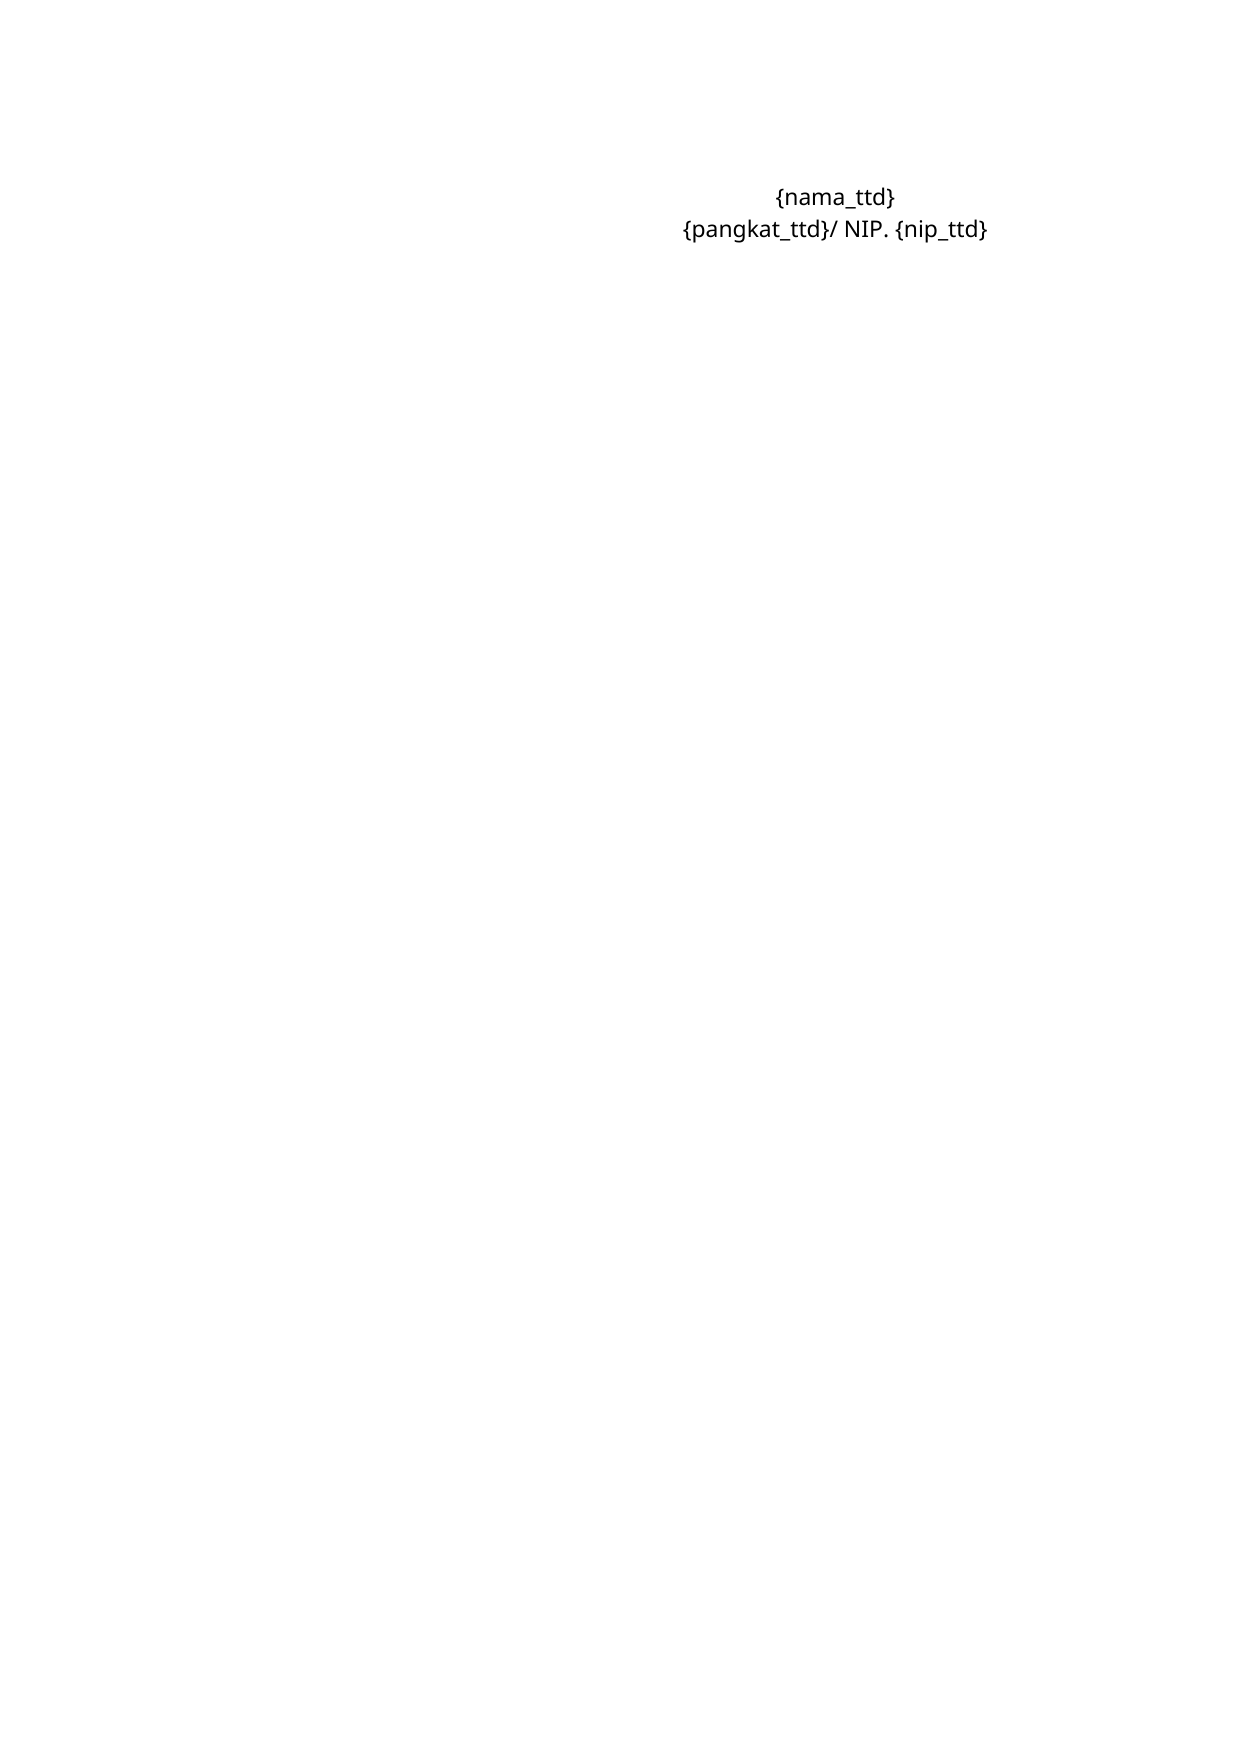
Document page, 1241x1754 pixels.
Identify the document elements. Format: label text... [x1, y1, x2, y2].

table_cell {nama_ttd} {pangkat_ttd}/ NIP. {nip_ttd} [583, 150, 1087, 244]
table_cell [150, 150, 316, 244]
table_cell [349, 150, 583, 244]
table_cell [316, 150, 348, 244]
